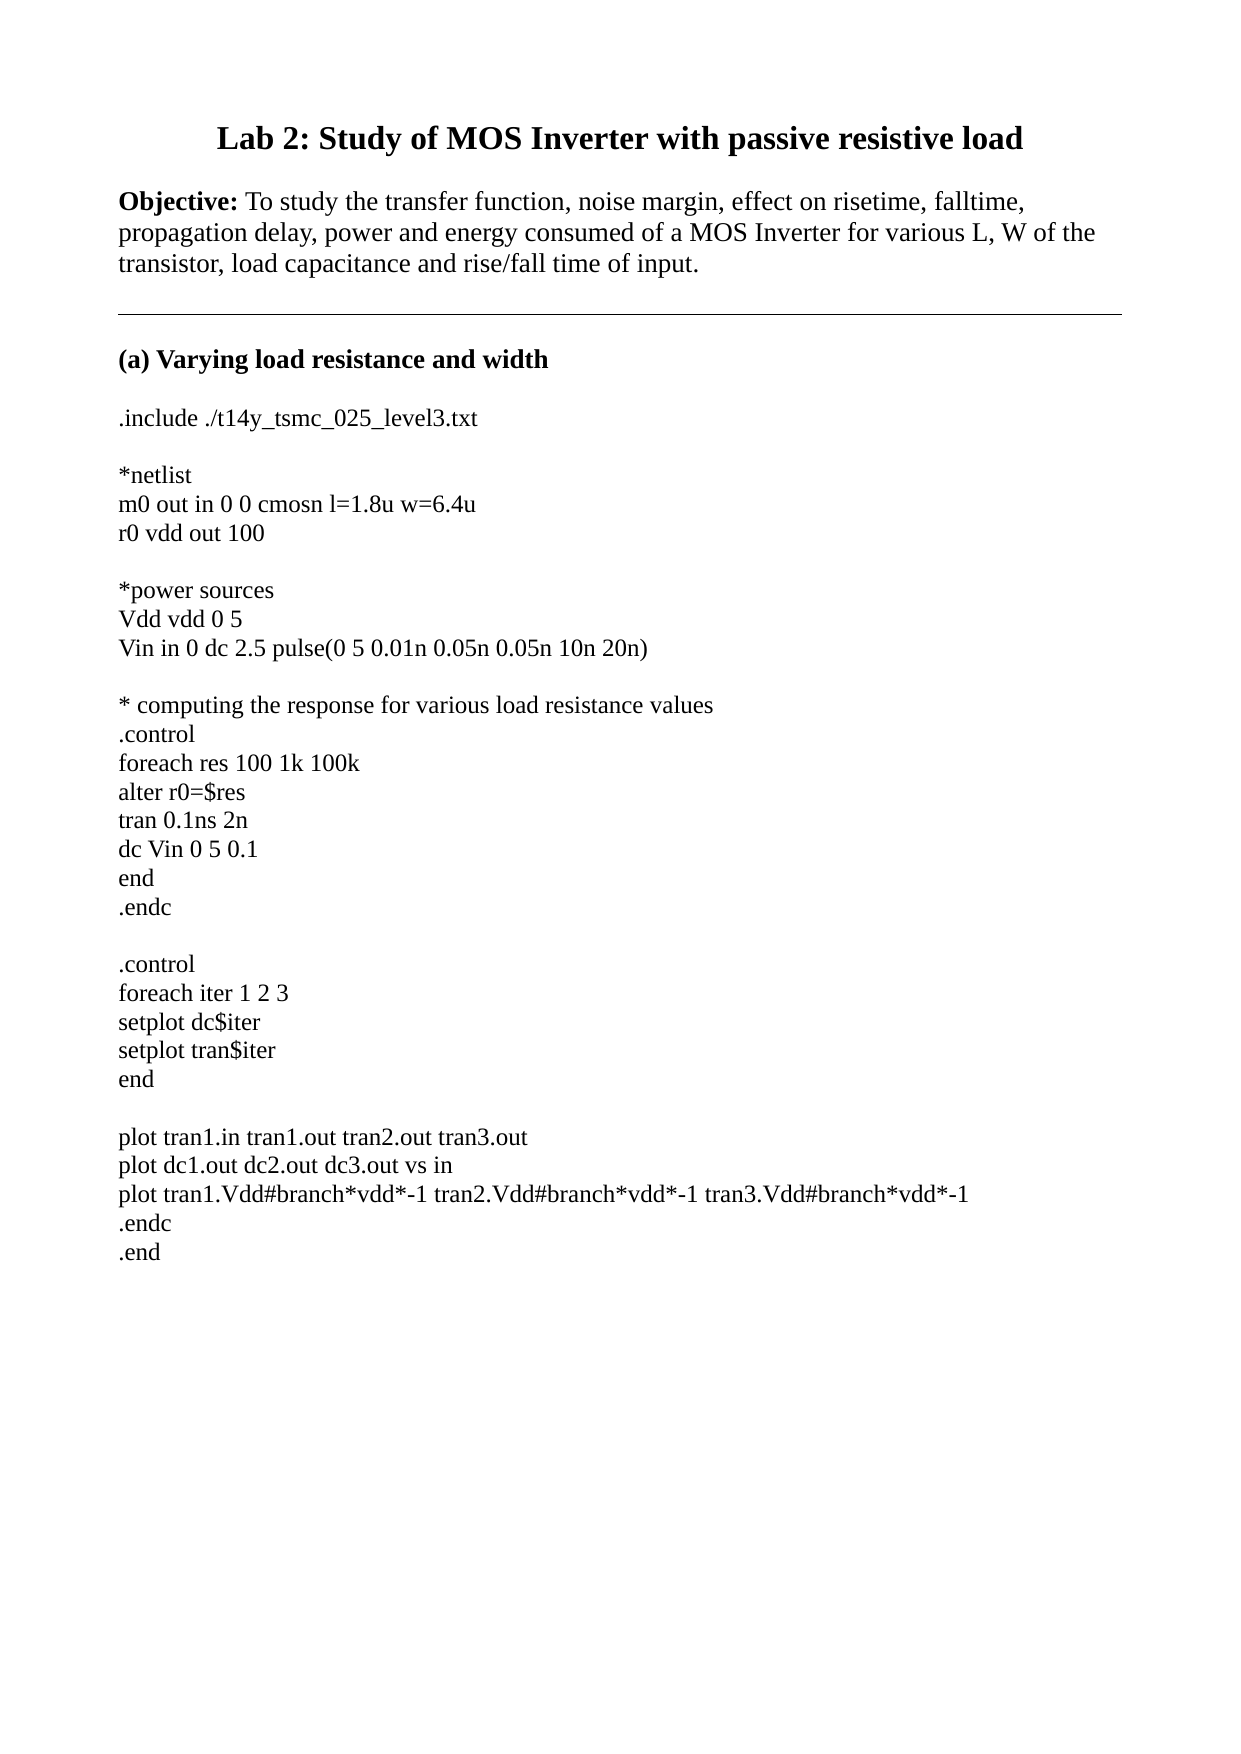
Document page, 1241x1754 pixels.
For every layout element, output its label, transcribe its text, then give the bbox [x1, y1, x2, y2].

text Vdd vdd 0 5 [118, 604, 1122, 633]
text .include ./t14y_tsmc_025_level3.txt [118, 403, 1122, 432]
text *netlist [118, 461, 1122, 489]
text Objective: To study the transfer function, noise margin, effect on risetime, falltime, propagation delay, power and energy consumed of a MOS Inverter for various L, W of the transistor, load capacitance and rise/fall time of input. [118, 185, 1122, 279]
text plot dc1.out dc2.out dc3.out vs in [118, 1151, 1122, 1179]
text .control [118, 719, 1122, 748]
text alter r0=$res [118, 777, 1122, 806]
text setplot tran$iter [118, 1036, 1122, 1064]
text m0 out in 0 0 cmosn l=1.8u w=6.4u [118, 489, 1122, 518]
text tran 0.1ns 2n [118, 806, 1122, 834]
text plot tran1.in tran1.out tran2.out tran3.out [118, 1122, 1122, 1151]
text .endc [118, 892, 1122, 921]
text *power sources [118, 576, 1122, 604]
text .endc [118, 1208, 1122, 1237]
text .end [118, 1237, 1122, 1266]
text dc Vin 0 5 0.1 [118, 834, 1122, 863]
text r0 vdd out 100 [118, 518, 1122, 547]
text end [118, 1064, 1122, 1093]
text * computing the response for various load resistance values [118, 691, 1122, 719]
text foreach res 100 1k 100k [118, 748, 1122, 777]
text .control [118, 949, 1122, 978]
text Lab 2: Study of MOS Inverter with passive resistive load [118, 118, 1122, 156]
text end [118, 863, 1122, 892]
text (a) Varying load resistance and width [118, 343, 1122, 374]
text plot tran1.Vdd#branch*vdd*-1 tran2.Vdd#branch*vdd*-1 tran3.Vdd#branch*vdd*-1 [118, 1179, 1122, 1208]
text foreach iter 1 2 3 [118, 978, 1122, 1007]
text setplot dc$iter [118, 1007, 1122, 1036]
text Vin in 0 dc 2.5 pulse(0 5 0.01n 0.05n 0.05n 10n 20n) [118, 633, 1122, 662]
